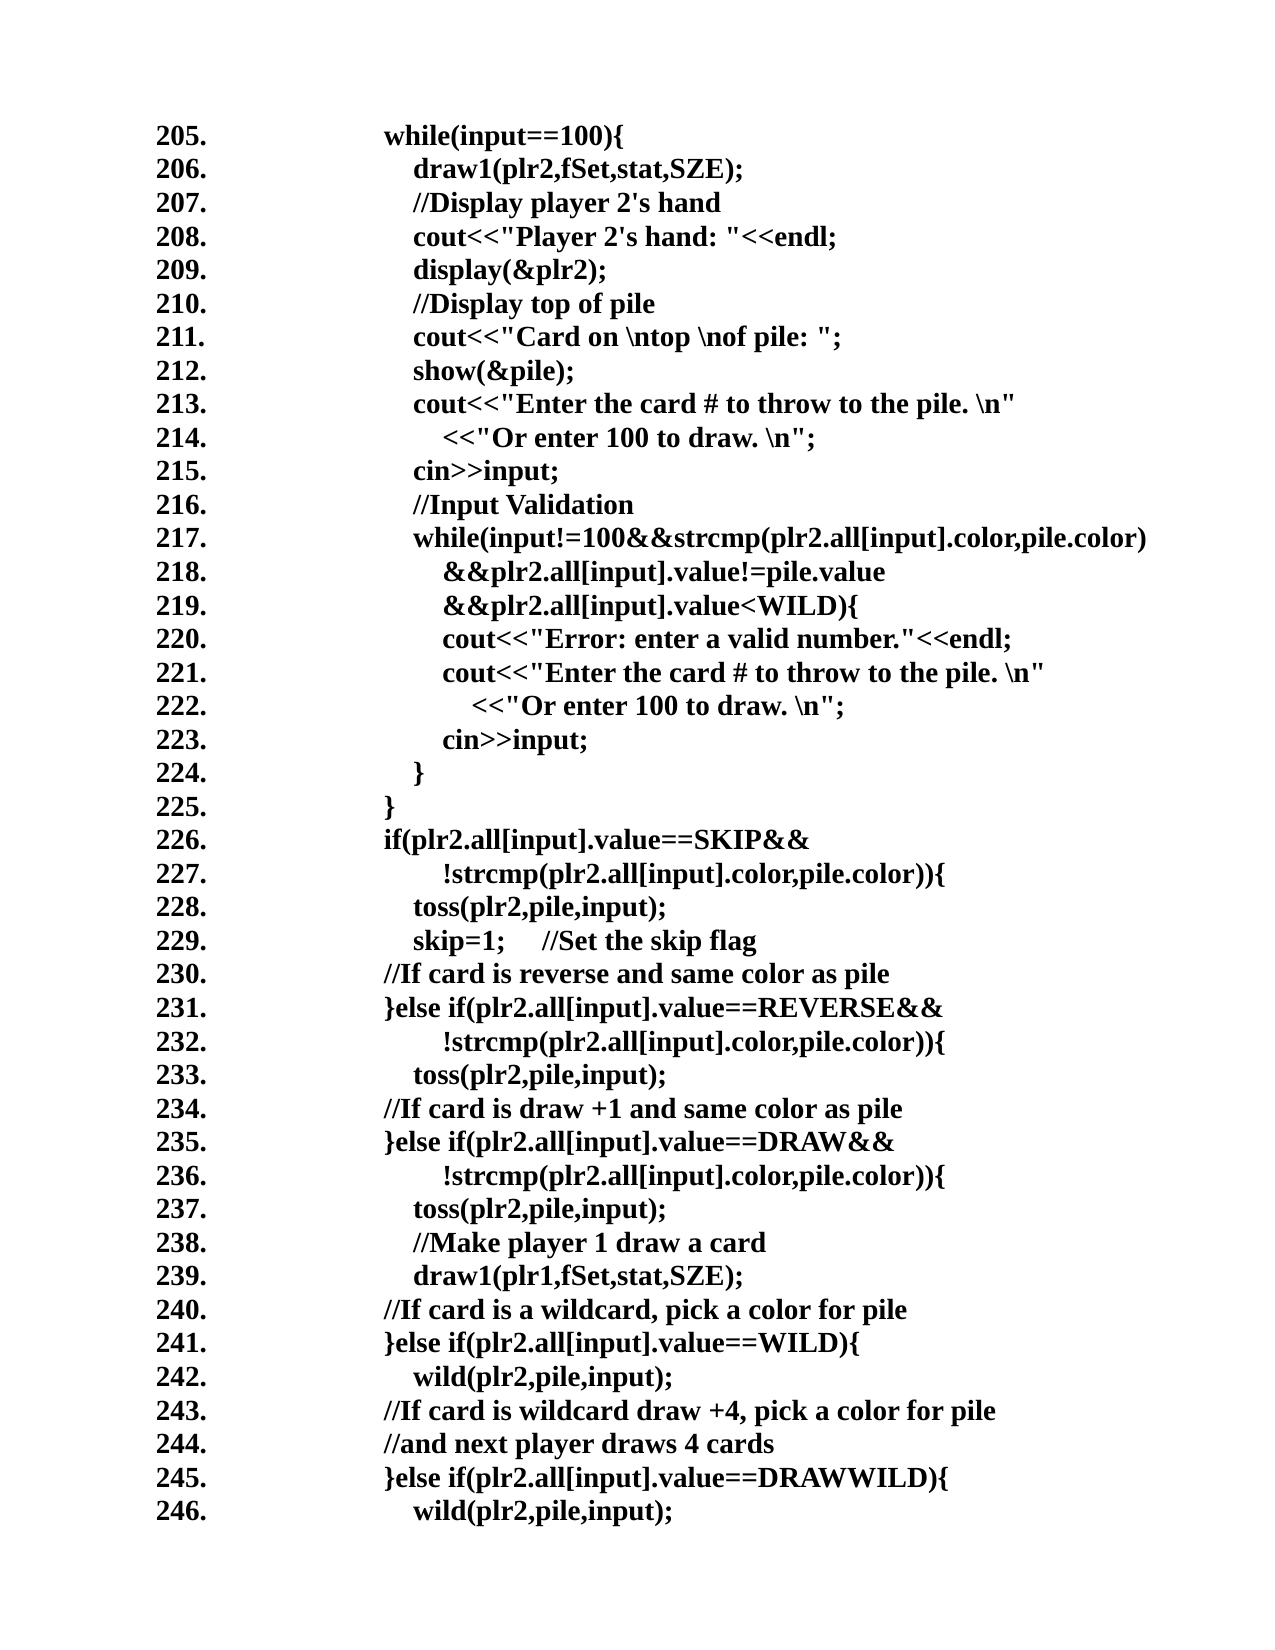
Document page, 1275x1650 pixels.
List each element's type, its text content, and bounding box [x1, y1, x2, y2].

list <<"Or enter 100 to draw. \n"; [156, 420, 1157, 453]
list &&plr2.all[input].value<WILD){ [156, 588, 1157, 621]
list <<"Or enter 100 to draw. \n"; [156, 688, 1157, 722]
list toss(plr2,pile,input); [156, 889, 1157, 923]
list toss(plr2,pile,input); [156, 1191, 1157, 1225]
list cout<<"Player 2's hand: "<<endl; [156, 219, 1157, 252]
list show(&pile); [156, 353, 1157, 386]
list draw1(plr1,fSet,stat,SZE); [156, 1258, 1157, 1292]
list !strcmp(plr2.all[input].color,pile.color)){ [156, 1024, 1157, 1057]
list }else if(plr2.all[input].value==DRAWWILD){ [156, 1460, 1157, 1493]
list if(plr2.all[input].value==SKIP&& [156, 822, 1157, 856]
list //Make player 1 draw a card [156, 1225, 1157, 1258]
list //and next player draws 4 cards [156, 1426, 1157, 1460]
list cout<<"Card on \ntop \nof pile: "; [156, 319, 1157, 353]
list cout<<"Enter the card # to throw to the pile. \n" [156, 386, 1157, 420]
list //Display top of pile [156, 286, 1157, 319]
list } [156, 789, 1157, 822]
list while(input!=100&&strcmp(plr2.all[input].color,pile.color) [156, 521, 1157, 554]
list //If card is a wildcard, pick a color for pile [156, 1292, 1157, 1326]
list toss(plr2,pile,input); [156, 1057, 1157, 1091]
list !strcmp(plr2.all[input].color,pile.color)){ [156, 856, 1157, 889]
list //If card is draw +1 and same color as pile [156, 1091, 1157, 1124]
list } [156, 755, 1157, 789]
list draw1(plr2,fSet,stat,SZE); [156, 152, 1157, 185]
list wild(plr2,pile,input); [156, 1359, 1157, 1393]
list }else if(plr2.all[input].value==DRAW&& [156, 1124, 1157, 1158]
list !strcmp(plr2.all[input].color,pile.color)){ [156, 1158, 1157, 1191]
list //Input Validation [156, 487, 1157, 521]
list display(&plr2); [156, 252, 1157, 286]
list }else if(plr2.all[input].value==WILD){ [156, 1326, 1157, 1359]
list //Display player 2's hand [156, 185, 1157, 219]
list while(input==100){ [156, 118, 1157, 152]
list &&plr2.all[input].value!=pile.value [156, 554, 1157, 588]
list }else if(plr2.all[input].value==REVERSE&& [156, 990, 1157, 1024]
list cout<<"Enter the card # to throw to the pile. \n" [156, 655, 1157, 688]
list //If card is reverse and same color as pile [156, 957, 1157, 990]
list cin>>input; [156, 722, 1157, 755]
list cout<<"Error: enter a valid number."<<endl; [156, 621, 1157, 655]
list wild(plr2,pile,input); [156, 1493, 1157, 1527]
list skip=1; //Set the skip flag [156, 923, 1157, 957]
list //If card is wildcard draw +4, pick a color for pile [156, 1393, 1157, 1426]
list cin>>input; [156, 453, 1157, 487]
